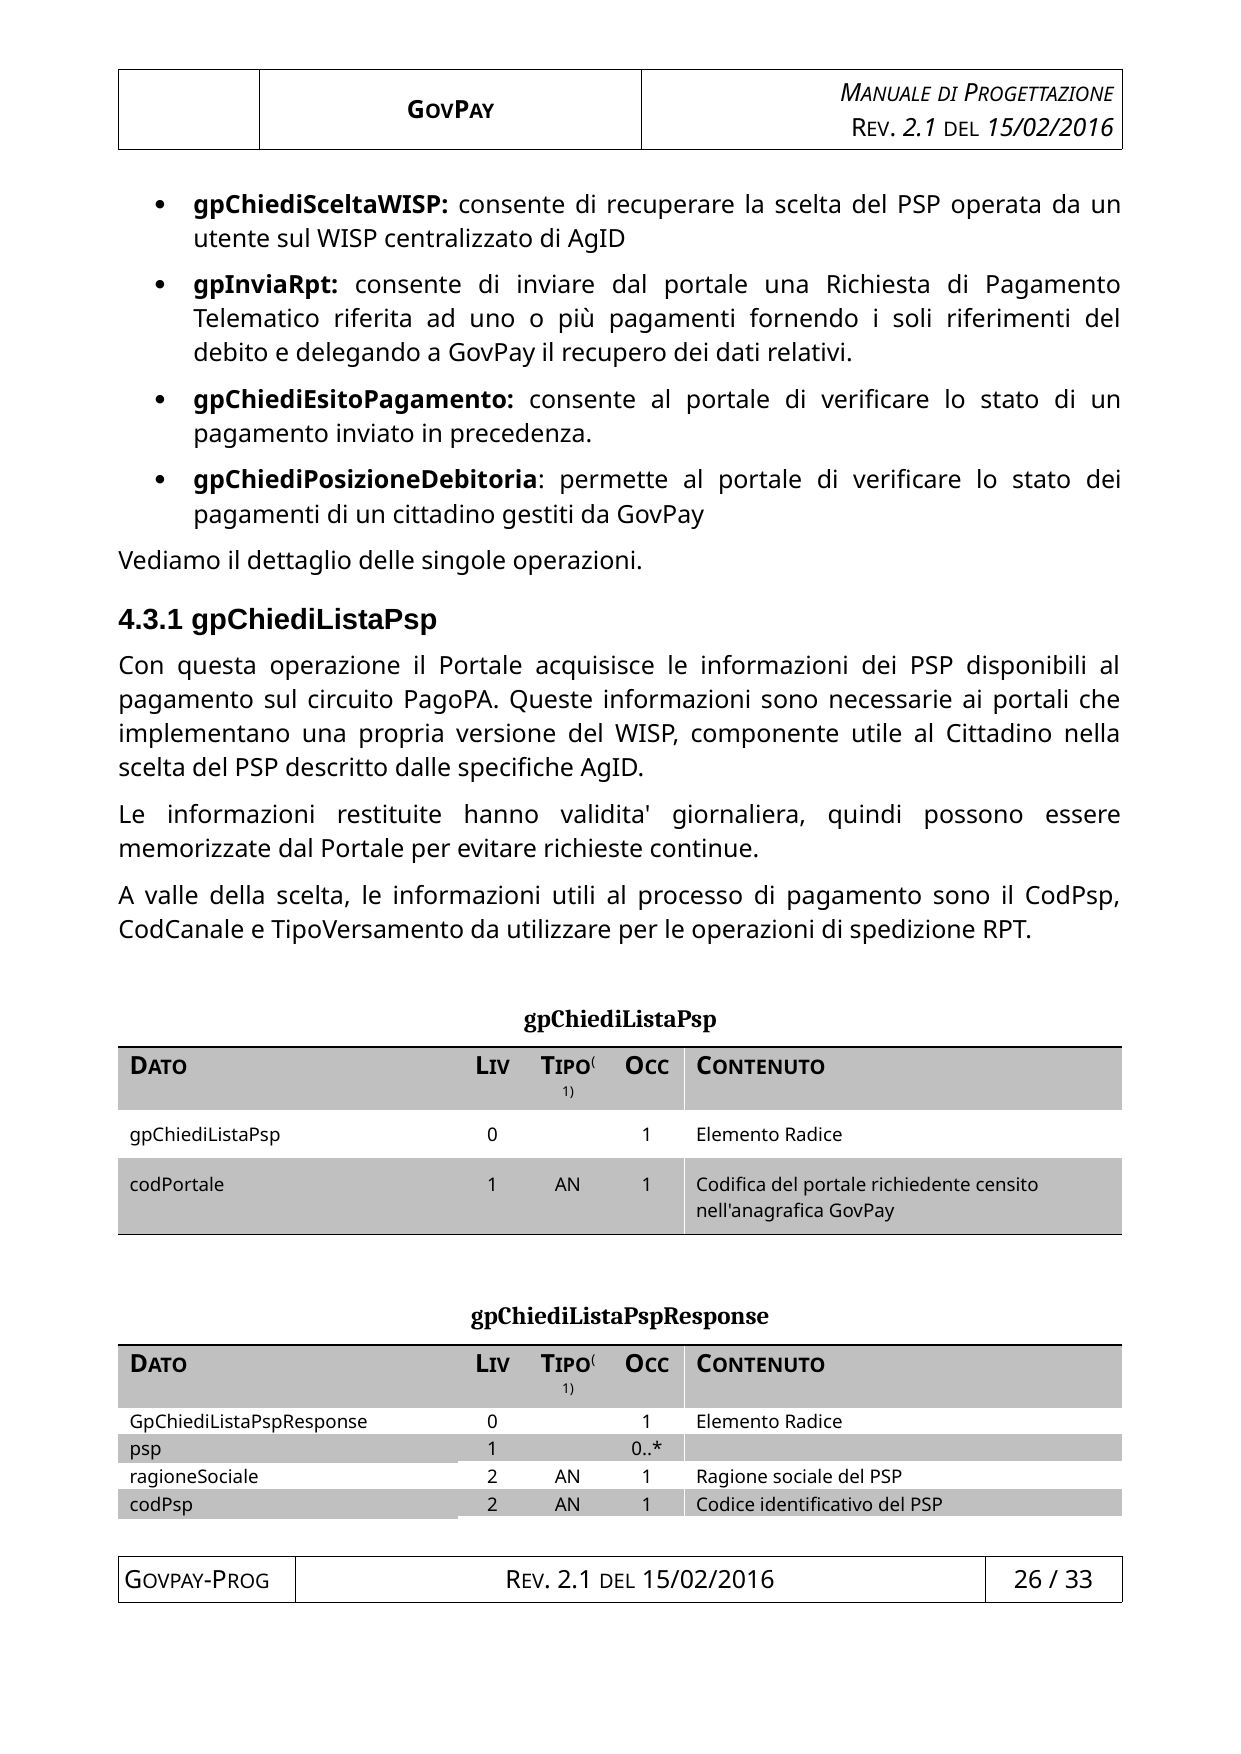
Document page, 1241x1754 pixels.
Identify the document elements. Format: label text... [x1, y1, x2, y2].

table_header gpChiediListaPsp [118, 1005, 1122, 1046]
table_cell 2 [458, 1461, 526, 1489]
table_cell 1 [609, 1158, 684, 1234]
table_cell Contenuto [685, 1048, 1122, 1110]
table_cell [685, 1434, 1122, 1461]
table_cell Liv [458, 1346, 526, 1408]
text Vediamo il dettaglio delle singole operazioni. [118, 543, 1122, 577]
table_cell 1 [458, 1434, 526, 1461]
table_cell ragioneSociale [118, 1463, 458, 1489]
table_cell Ragione sociale del PSP [685, 1461, 1122, 1489]
table_cell gpChiediListaPsp [118, 1110, 458, 1158]
table_cell Occ [609, 1346, 684, 1408]
table_cell codPsp [118, 1491, 458, 1516]
table_cell 1 [609, 1110, 684, 1158]
list gpChiediSceltaWISP: consente di recuperare la scelta del PSP operata da un utente sul WISP centralizzato di AgID [156, 186, 1122, 254]
table_cell 1 [609, 1408, 684, 1433]
text Con questa operazione il Portale acquisisce le informazioni dei PSP disponibili al pagamento sul circuito PagoPA. Queste informazioni sono necessarie ai portali che implementano una propria versione del WISP, componente utile al Cittadino nella scelta del PSP descritto dalle specifiche AgID. [118, 648, 1122, 784]
table_cell 0 [458, 1110, 526, 1158]
table_cell Tipo(1) [526, 1346, 609, 1408]
table_cell Contenuto [685, 1346, 1122, 1408]
text Le informazioni restituite hanno validita' giornaliera, quindi possono essere memorizzate dal Portale per evitare richieste continue. [118, 797, 1122, 865]
table_cell psp [118, 1436, 458, 1461]
table_cell Elemento Radice [685, 1110, 1122, 1158]
table_cell 0 [458, 1408, 526, 1433]
table_cell 1 [458, 1158, 526, 1234]
table_cell [526, 1434, 609, 1461]
table_cell AN [526, 1158, 609, 1234]
table_cell [526, 1110, 609, 1158]
table_cell Liv [458, 1048, 526, 1110]
list gpChiediEsitoPagamento: consente al portale di verificare lo stato di un pagamento inviato in precedenza. [156, 382, 1122, 450]
table_cell Dato [118, 1048, 458, 1110]
table_cell 1 [609, 1489, 684, 1516]
table_cell Codifica del portale richiedente censito nell'anagrafica GovPay [685, 1158, 1122, 1234]
list gpChiediPosizioneDebitoria: permette al portale di verificare lo stato dei pagamenti di un cittadino gestiti da GovPay [156, 462, 1122, 530]
table_cell 2 [458, 1489, 526, 1516]
text A valle della scelta, le informazioni utili al processo di pagamento sono il CodPsp, CodCanale e TipoVersamento da utilizzare per le operazioni di spedizione RPT. [118, 877, 1122, 945]
table_cell codPortale [118, 1160, 458, 1234]
table_cell 1 [609, 1461, 684, 1489]
list gpInviaRpt: consente di inviare dal portale una Richiesta di Pagamento Telematico riferita ad uno o più pagamenti fornendo i soli riferimenti del debito e delegando a GovPay il recupero dei dati relativi. [156, 267, 1122, 369]
table_cell Elemento Radice [685, 1408, 1122, 1433]
table_cell Tipo(1) [526, 1048, 609, 1110]
table_cell GpChiediListaPspResponse [118, 1408, 458, 1433]
table_cell Occ [609, 1048, 684, 1110]
table_cell Dato [118, 1346, 458, 1408]
subtitle gpChiediListaPsp [118, 602, 1122, 635]
table_header gpChiediListaPspResponse [118, 1302, 1122, 1343]
table_cell Codice identificativo del PSP [685, 1489, 1122, 1516]
table_cell 0..* [609, 1434, 684, 1461]
table_cell AN [526, 1489, 609, 1516]
table_cell AN [526, 1461, 609, 1489]
table_cell [526, 1408, 609, 1433]
